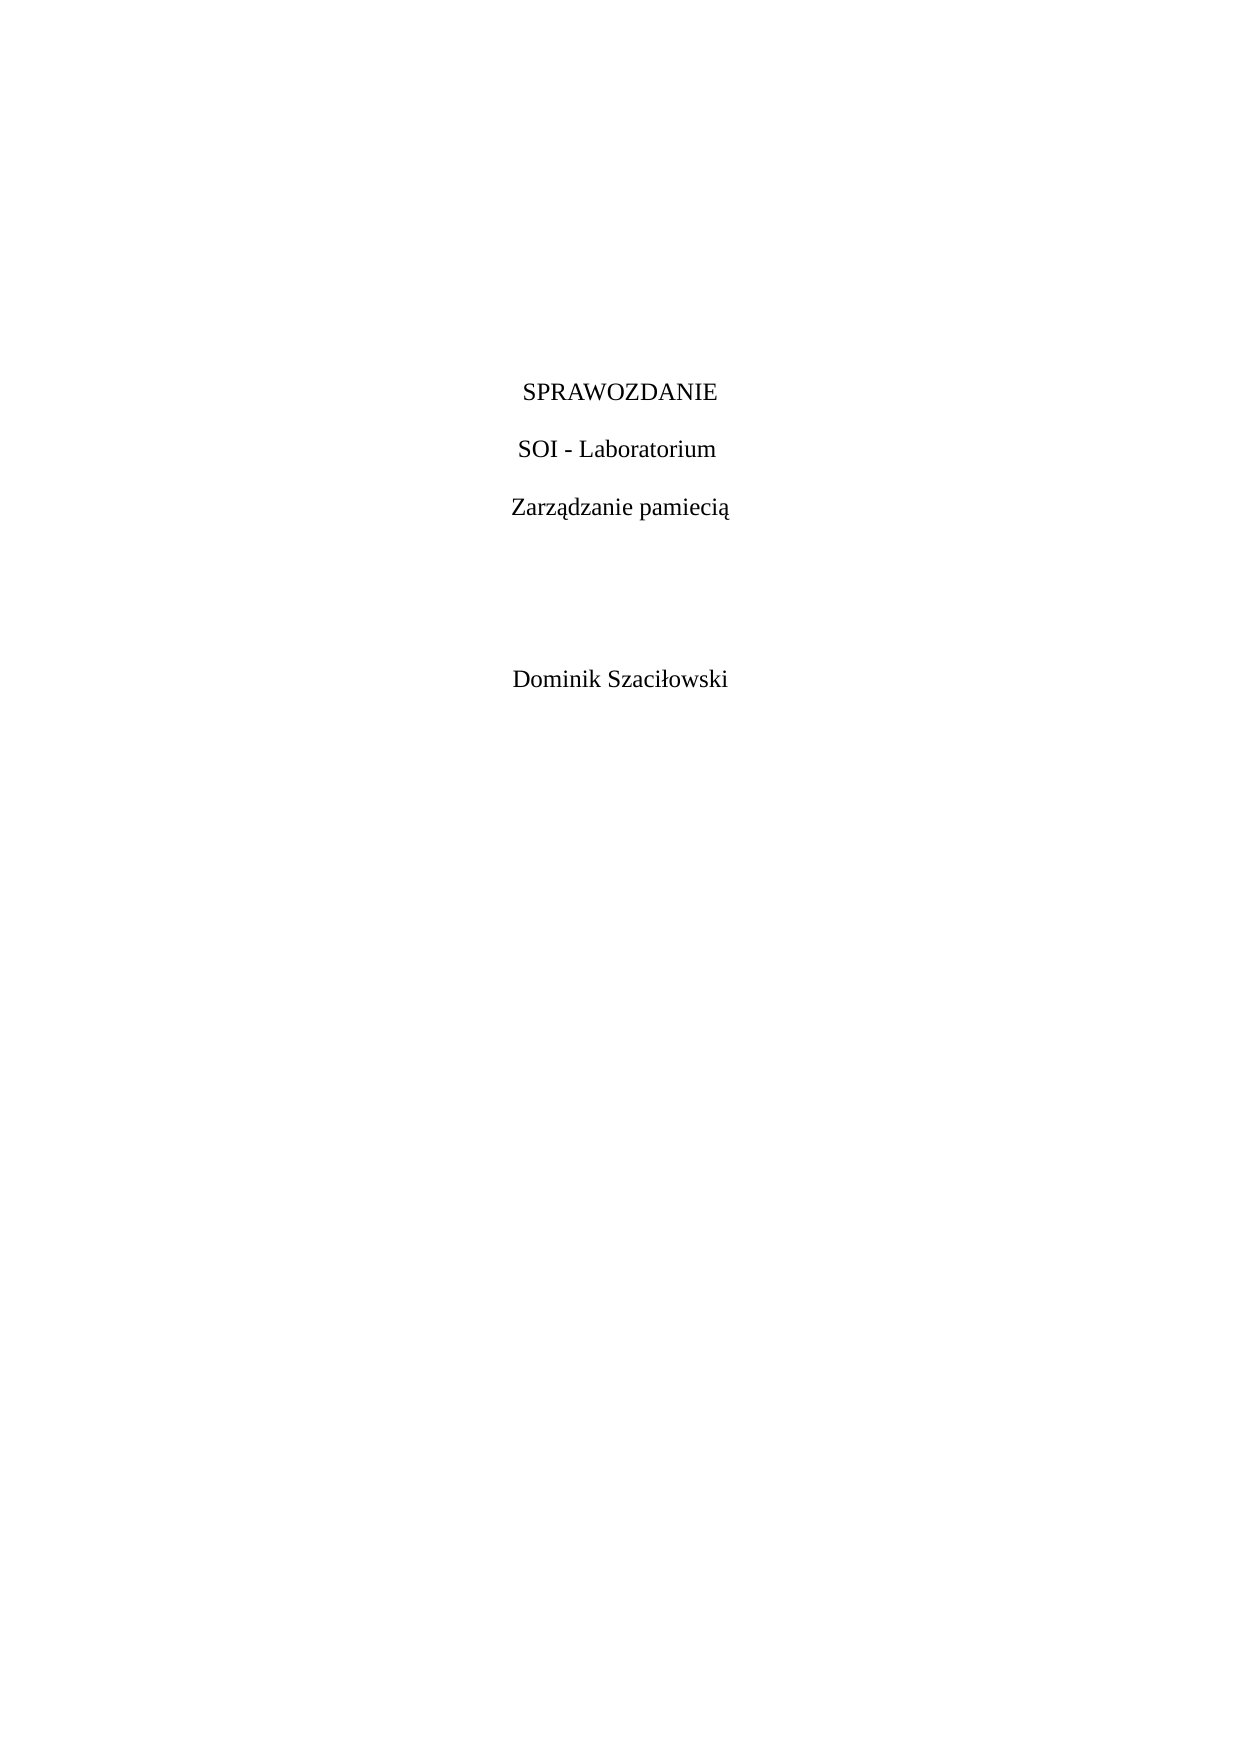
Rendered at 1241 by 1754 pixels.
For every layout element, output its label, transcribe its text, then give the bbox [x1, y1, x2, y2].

text Zarządzanie pamiecią [118, 492, 1122, 521]
text Dominik Szaciłowski [118, 664, 1122, 693]
text SOI - Laboratorium [118, 434, 1122, 463]
text SPRAWOZDANIE [118, 377, 1122, 406]
